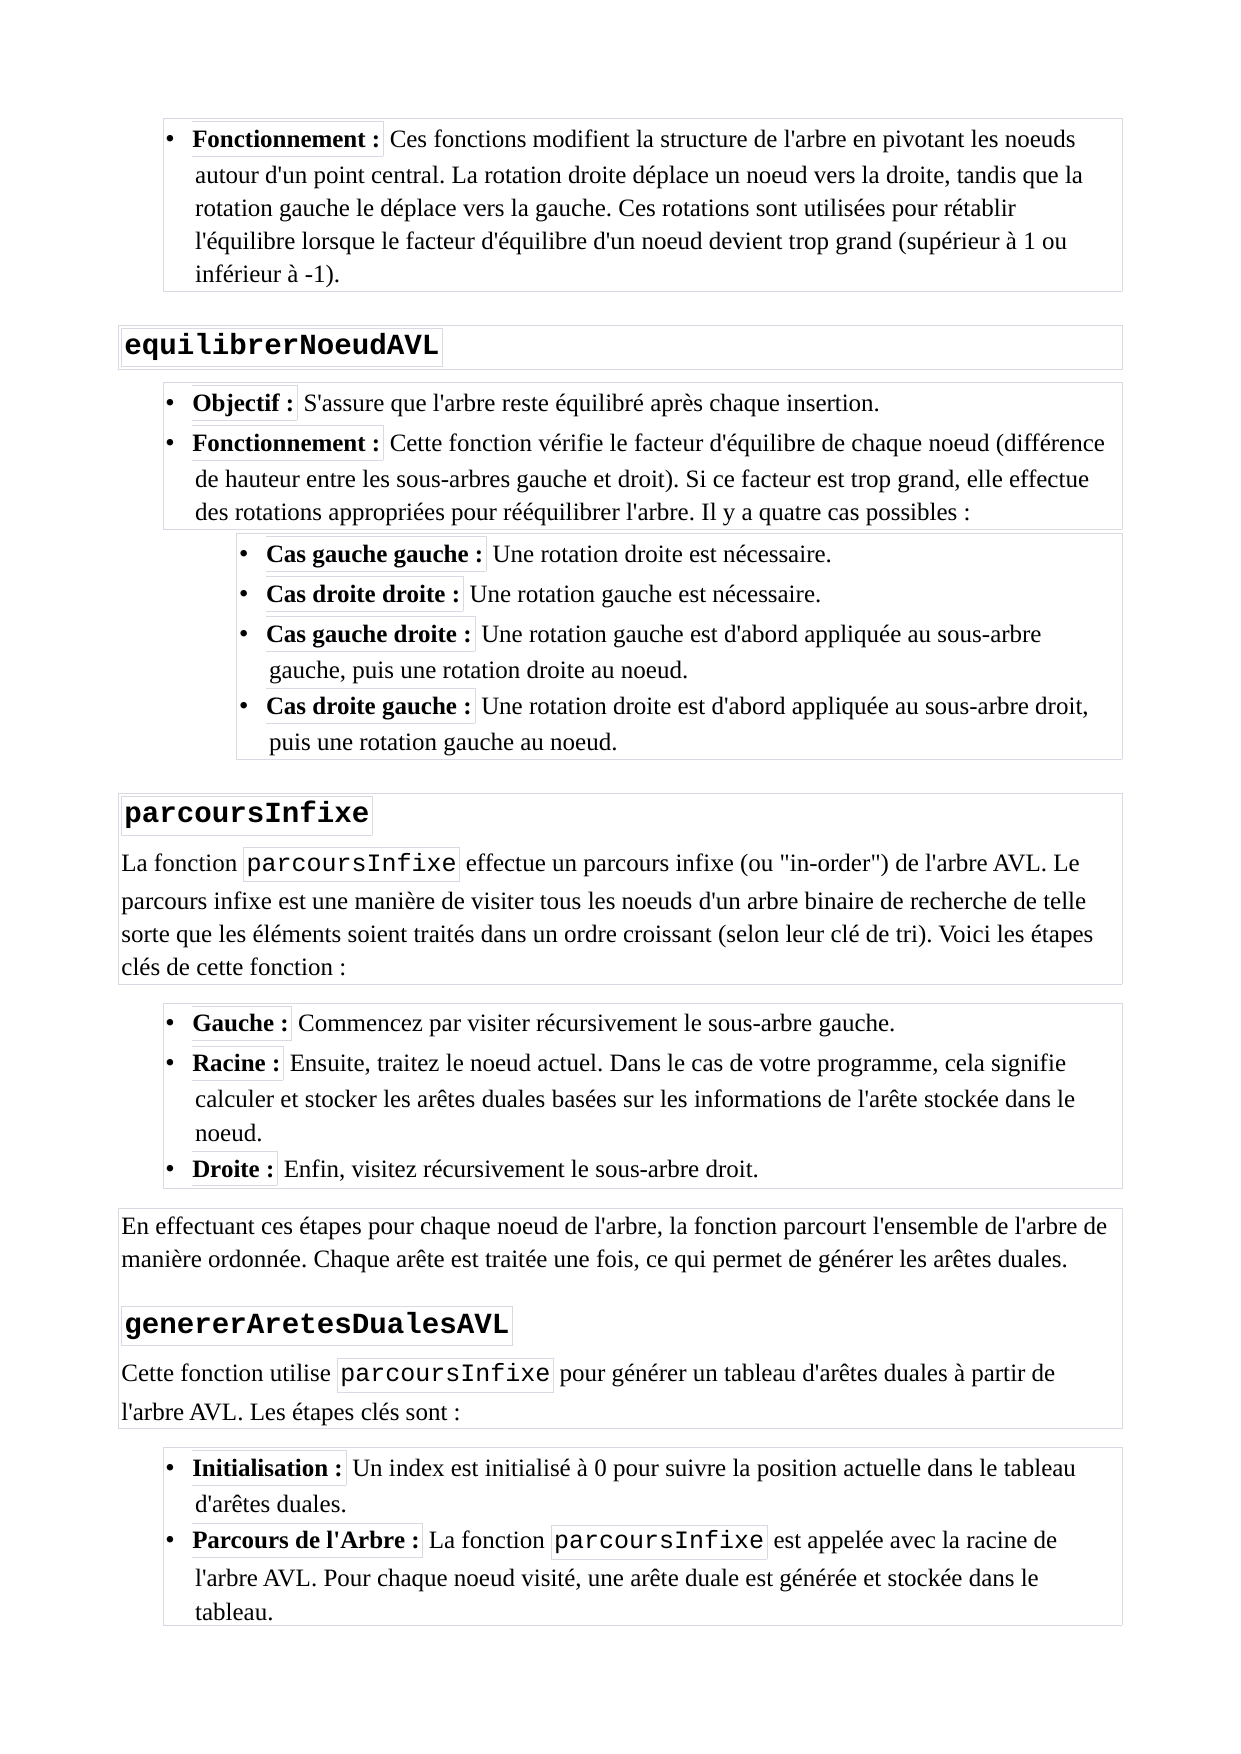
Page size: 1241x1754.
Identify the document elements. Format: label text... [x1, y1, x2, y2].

subtitle parcoursInfixe [119, 794, 1122, 835]
list Cas gauche gauche : Une rotation droite est nécessaire. [237, 534, 1122, 571]
list Racine : Ensuite, traitez le noeud actuel. Dans le cas de votre programme, cela signifie calculer et stocker les arêtes duales basées sur les informations de l'arête stockée dans le noeud. [164, 1042, 1122, 1146]
text La fonction parcoursInfixe effectue un parcours infixe (ou "in-order") de l'arbre AVL. Le parcours infixe est une manière de visiter tous les noeuds d'un arbre binaire de recherche de telle sorte que les éléments soient traités dans un ordre croissant (selon leur clé de tri). Voici les étapes clés de cette fonction : [119, 844, 1122, 984]
text Cette fonction utilise parcoursInfixe pour générer un tableau d'arêtes duales à partir de l'arbre AVL. Les étapes clés sont : [119, 1355, 1122, 1428]
list Cas droite droite : Une rotation gauche est nécessaire. [237, 573, 1122, 611]
subtitle equilibrerNoeudAVL [119, 326, 1122, 369]
list Cas gauche droite : Une rotation gauche est d'abord appliquée au sous-arbre gauche, puis une rotation droite au noeud. [237, 613, 1122, 684]
list Objectif : S'assure que l'arbre reste équilibré après chaque insertion. [164, 383, 1122, 420]
subtitle genererAretesDualesAVL [119, 1303, 1122, 1346]
list Fonctionnement : Ces fonctions modifient la structure de l'arbre en pivotant les noeuds autour d'un point central. La rotation droite déplace un noeud vers la droite, tandis que la rotation gauche le déplace vers la gauche. Ces rotations sont utilisées pour rétablir l'équilibre lorsque le facteur d'équilibre d'un noeud devient trop grand (supérieur à 1 ou inférieur à -1). [164, 119, 1122, 291]
list Parcours de l'Arbre : La fonction parcoursInfixe est appelée avec la racine de l'arbre AVL. Pour chaque noeud visité, une arête duale est générée et stockée dans le tableau. [164, 1519, 1122, 1625]
text En effectuant ces étapes pour chaque noeud de l'arbre, la fonction parcourt l'ensemble de l'arbre de manière ordonnée. Chaque arête est traitée une fois, ce qui permet de générer les arêtes duales. [119, 1209, 1122, 1273]
list Cas droite gauche : Une rotation droite est d'abord appliquée au sous-arbre droit, puis une rotation gauche au noeud. [237, 685, 1122, 759]
list Gauche : Commencez par visiter récursivement le sous-arbre gauche. [164, 1004, 1122, 1040]
list Initialisation : Un index est initialisé à 0 pour suivre la position actuelle dans le tableau d'arêtes duales. [164, 1448, 1122, 1518]
list Droite : Enfin, visitez récursivement le sous-arbre droit. [164, 1148, 1122, 1188]
list Fonctionnement : Cette fonction vérifie le facteur d'équilibre de chaque noeud (différence de hauteur entre les sous-arbres gauche et droit). Si ce facteur est trop grand, elle effectue des rotations appropriées pour rééquilibrer l'arbre. Il y a quatre cas possibles : [164, 422, 1122, 529]
